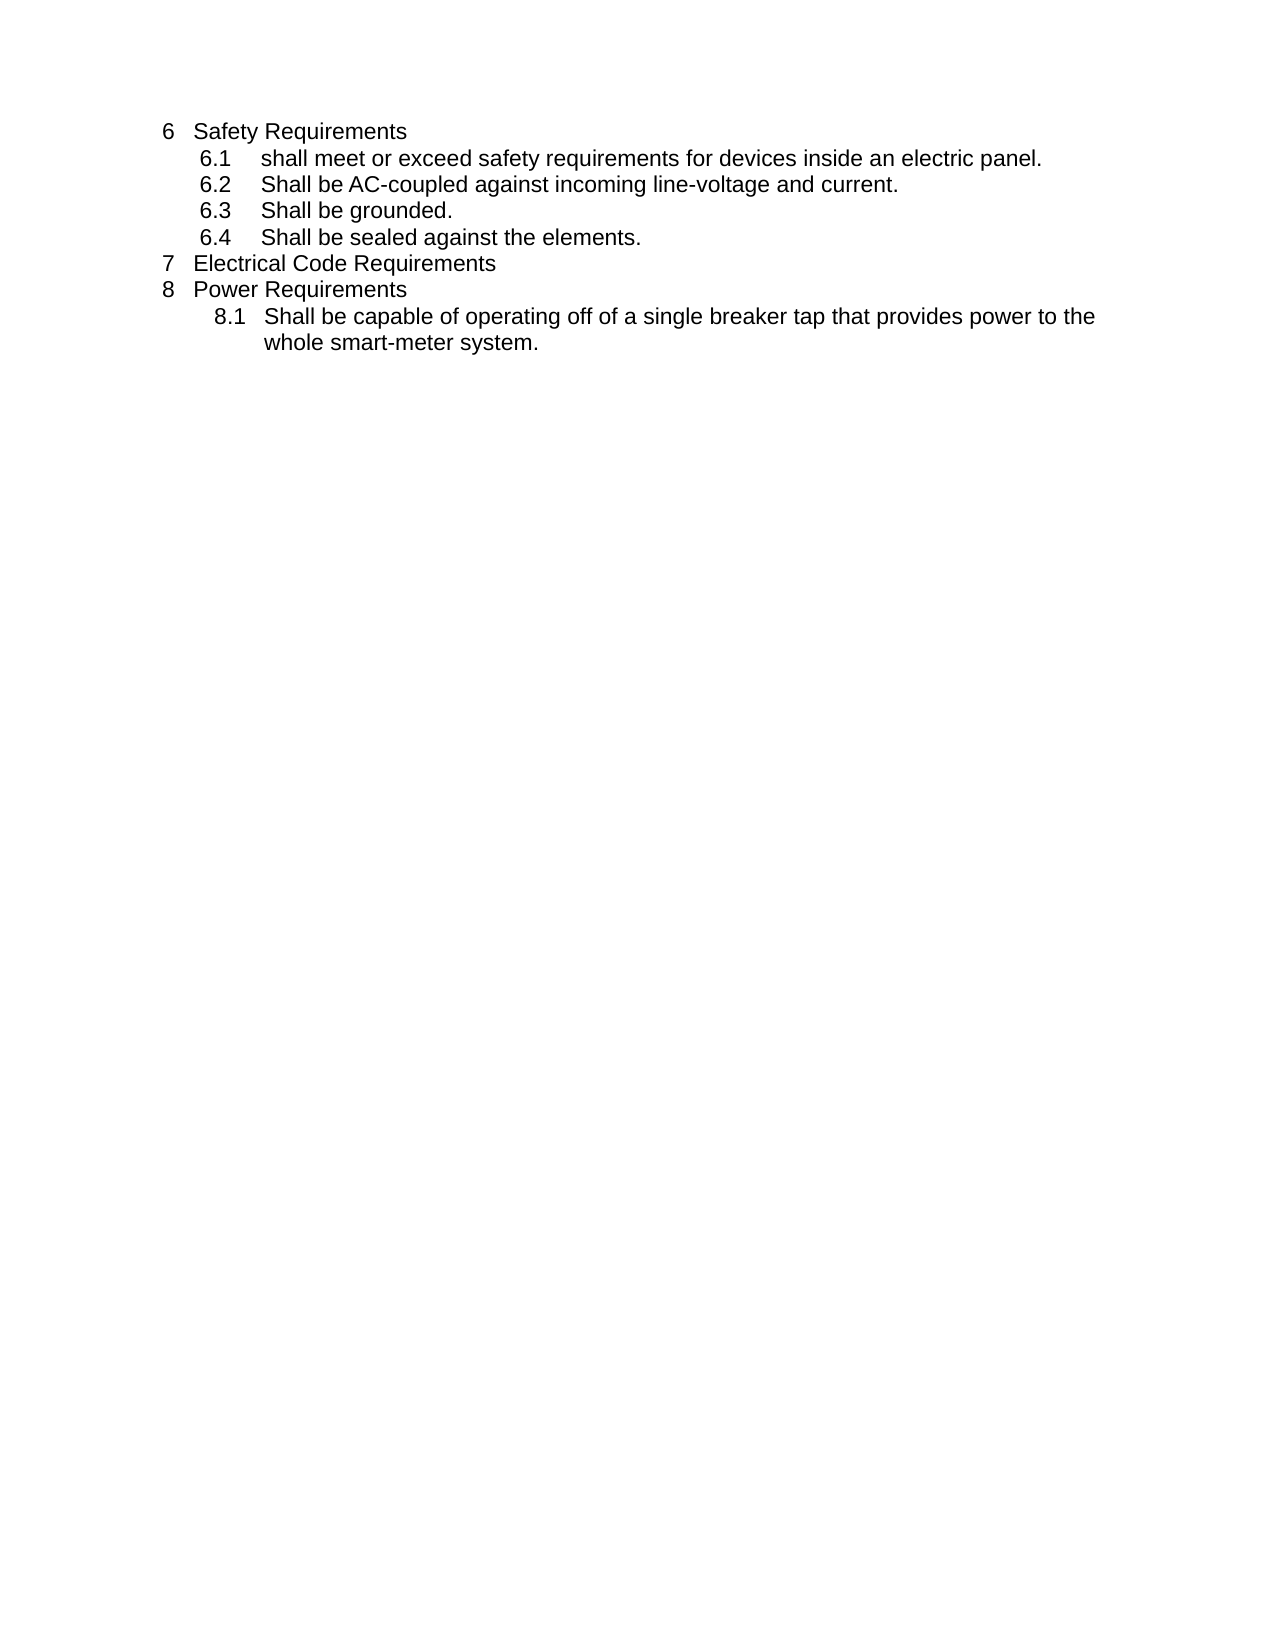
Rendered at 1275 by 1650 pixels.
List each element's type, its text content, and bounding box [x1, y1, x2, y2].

list Electrical Code Requirements [156, 250, 1157, 276]
list Power Requirements [156, 276, 1157, 303]
list Shall be capable of operating off of a single breaker tap that provides power to the whole smart-meter system. [208, 303, 1157, 355]
list Shall be sealed against the elements. [193, 223, 1157, 250]
list Shall be AC-coupled against incoming line-voltage and current. [193, 171, 1157, 197]
list Shall be grounded. [193, 197, 1157, 223]
list Safety Requirements [156, 118, 1157, 144]
list shall meet or exceed safety requirements for devices inside an electric panel. [193, 144, 1157, 171]
